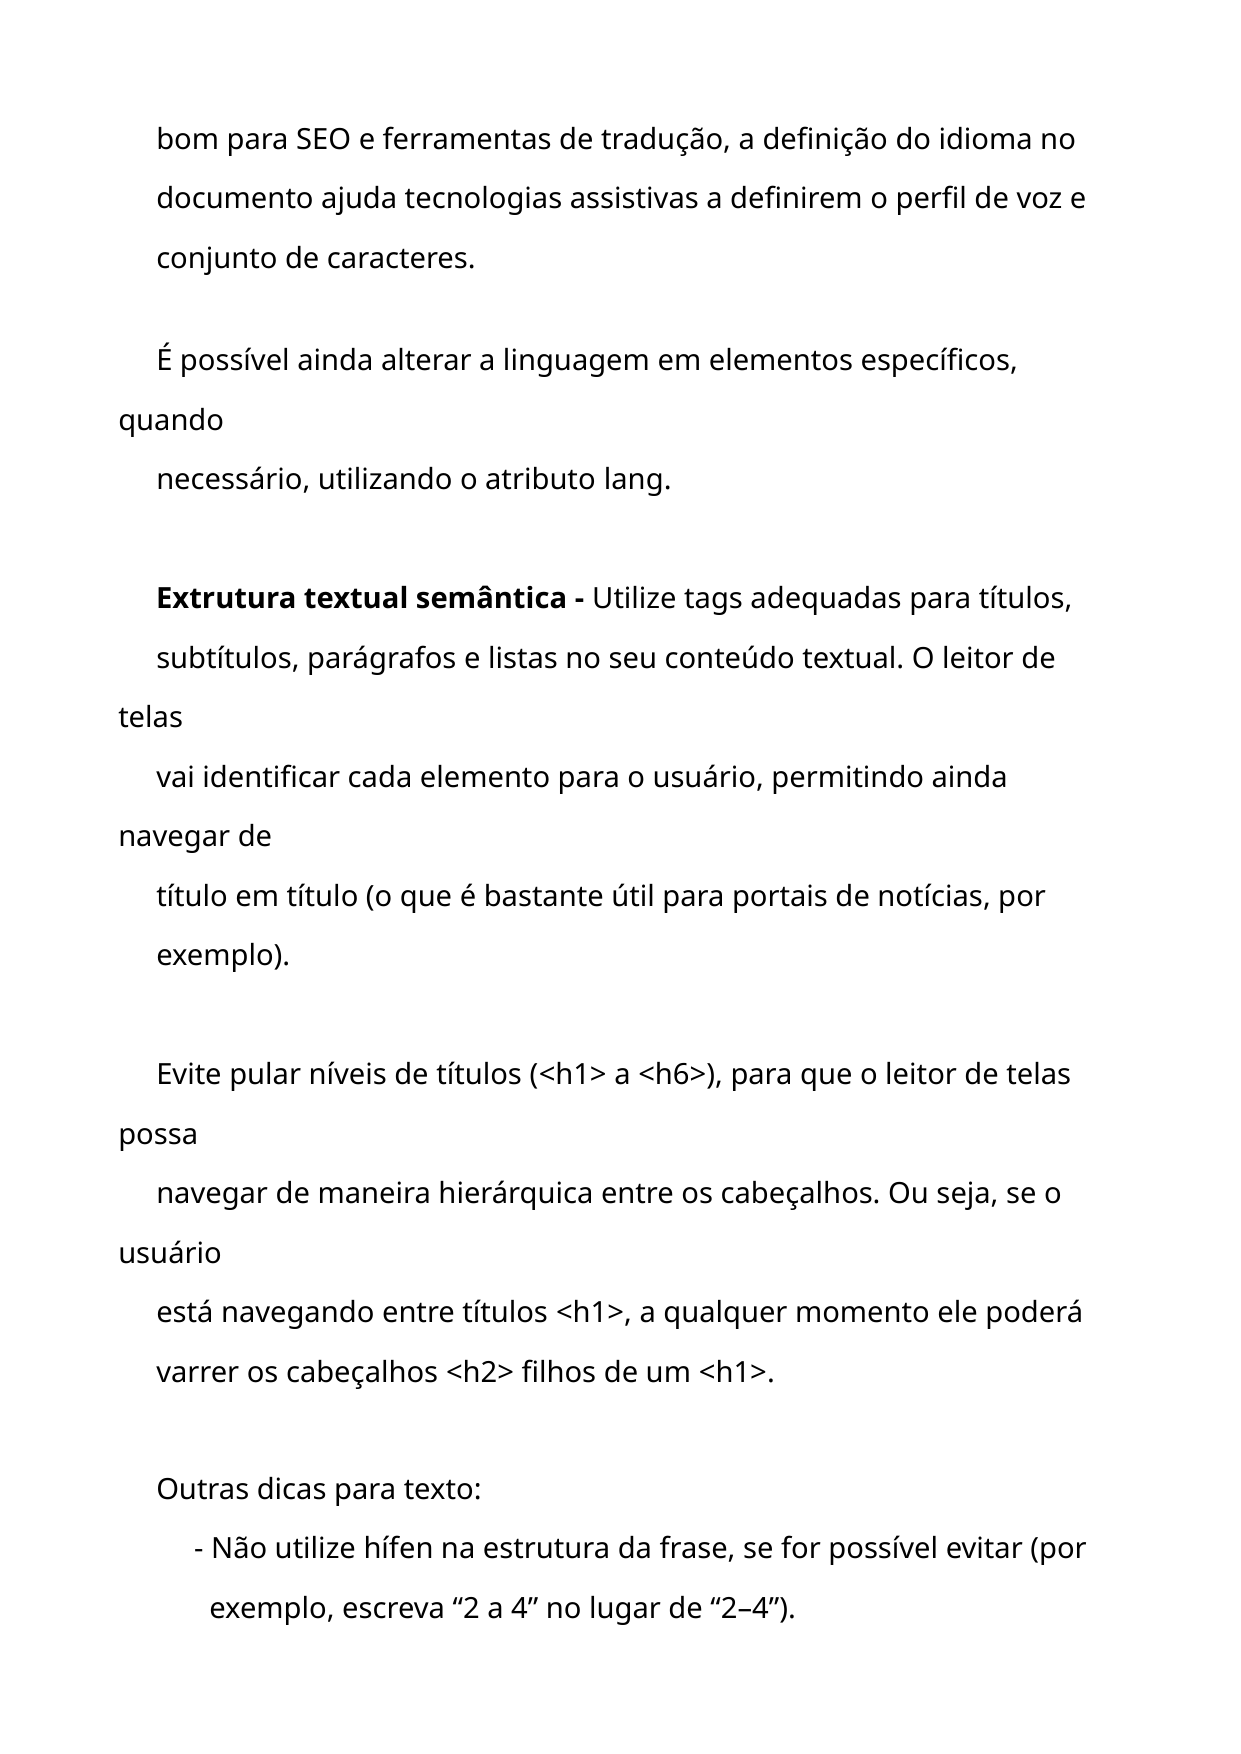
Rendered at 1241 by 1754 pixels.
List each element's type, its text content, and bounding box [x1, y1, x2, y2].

text vai identificar cada elemento para o usuário, permitindo ainda navegar de [118, 756, 1122, 855]
text necessário, utilizando o atributo lang. [118, 459, 1122, 498]
text Extrutura textual semântica - Utilize tags adequadas para títulos, [118, 578, 1122, 617]
text bom para SEO e ferramentas de tradução, a definição do idioma no [118, 118, 1122, 158]
text Outras dicas para texto: [118, 1468, 1122, 1508]
text Evite pular níveis de títulos (<h1> a <h6>), para que o leitor de telas possa [118, 1053, 1122, 1153]
text exemplo, escreva “2 a 4” no lugar de “2–4”). [118, 1587, 1122, 1627]
text documento ajuda tecnologias assistivas a definirem o perfil de voz e [118, 178, 1122, 217]
text navegar de maneira hierárquica entre os cabeçalhos. Ou seja, se o usuário [118, 1172, 1122, 1272]
text exemplo). [118, 934, 1122, 974]
text varrer os cabeçalhos <h2> filhos de um <h1>. [118, 1351, 1122, 1391]
text está navegando entre títulos <h1>, a qualquer momento ele poderá [118, 1291, 1122, 1331]
text conjunto de caracteres. [118, 237, 1122, 277]
text subtítulos, parágrafos e listas no seu conteúdo textual. O leitor de telas [118, 637, 1122, 736]
text título em título (o que é bastante útil para portais de notícias, por [118, 875, 1122, 915]
text É possível ainda alterar a linguagem em elementos específicos, quando [118, 340, 1122, 439]
text - Não utilize hífen na estrutura da frase, se for possível evitar (por [118, 1527, 1122, 1567]
